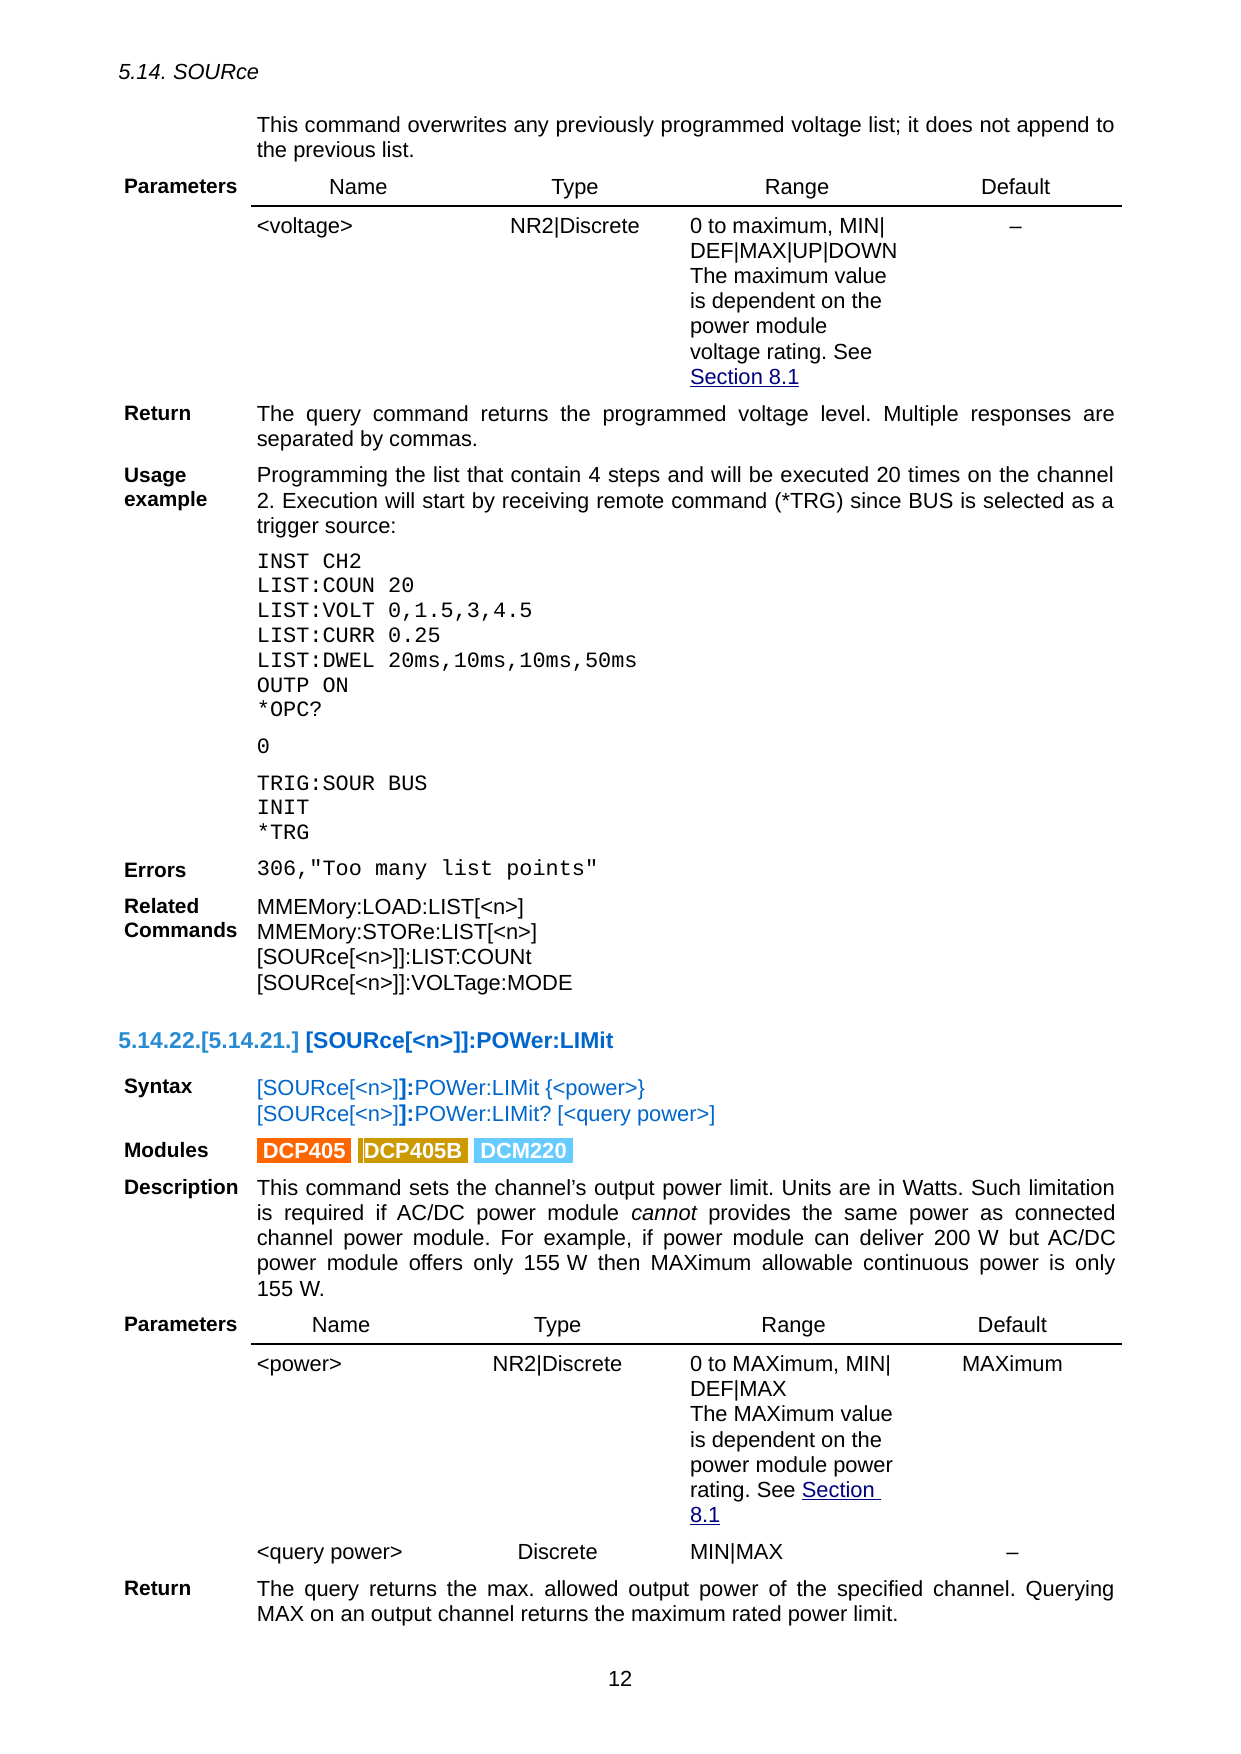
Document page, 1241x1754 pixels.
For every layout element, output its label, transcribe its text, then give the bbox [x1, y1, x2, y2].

table_cell The query command returns the programmed voltage level. Multiple responses are separated by commas. [251, 395, 1122, 457]
table_cell Discrete [431, 1533, 684, 1570]
table_cell Range [684, 1306, 903, 1343]
table_cell 306,"Too many list points" [251, 852, 1122, 888]
table_cell Type [465, 168, 684, 205]
table_cell Return [118, 1570, 251, 1632]
table_cell Name [251, 1306, 431, 1343]
table_header [SOURce[<n>]]:POWer:LIMit {<power>} [SOURce[<n>]]:POWer:LIMit? [<query power>] [251, 1068, 1122, 1132]
table_cell NR2|Discrete [465, 207, 684, 395]
table_cell – [909, 207, 1122, 395]
table_cell Default [903, 1306, 1122, 1343]
table_cell DCP405 DCP405B DCM220 [251, 1132, 1122, 1169]
table_cell <voltage> [251, 207, 465, 395]
table_cell This command overwrites any previously programmed voltage list; it does not append to the previous list. [251, 106, 1122, 168]
table_cell Return [118, 395, 251, 457]
table_cell Default [909, 168, 1122, 205]
table_cell MIN|MAX [684, 1533, 903, 1570]
table_cell MMEMory:LOAD:LIST[<n>] MMEMory:STORe:LIST[<n>] [SOURce[<n>]]:LIST:COUNt [SOURce[<n>]]:VOLTage:MODE [251, 888, 1122, 1000]
table_cell Errors [118, 852, 251, 888]
table_cell Parameters [118, 168, 251, 395]
table_cell Range [684, 168, 909, 205]
table_cell 0 to maximum, MIN|DEF|MAX|UP|DOWN The maximum value is dependent on the power module voltage rating. See Section 8.1 [684, 207, 909, 395]
table_cell [118, 106, 251, 168]
table_cell <query power> [251, 1533, 431, 1570]
table_cell This command sets the channel’s output power limit. Units are in Watts. Such limitation is required if AC/DC power module cannot provides the same power as connected channel power module. For example, if power module can deliver 200 W but AC/DC power module offers only 155 W then MAXimum allowable continuous power is only 155 W. [251, 1169, 1122, 1306]
table_cell 0 to MAXimum, MIN|DEF|MAX The MAXimum value is dependent on the power module power rating. See Section 8.1 [684, 1345, 903, 1533]
subtitle [SOURce[<n>]]:POWer:LIMit [118, 1027, 1122, 1053]
table_cell Related Commands [118, 888, 251, 1000]
table_cell MAXimum [903, 1345, 1122, 1533]
table_header Syntax [118, 1068, 251, 1132]
table_cell <power> [251, 1345, 431, 1533]
table_cell NR2|Discrete [431, 1345, 684, 1533]
table_cell Parameters [118, 1306, 251, 1533]
table_cell – [903, 1533, 1122, 1570]
table_cell Description [118, 1169, 251, 1306]
table_cell Modules [118, 1132, 251, 1169]
table_cell Usage example [118, 457, 251, 852]
table_cell The query returns the max. allowed output power of the specified channel. Querying MAX on an output channel returns the maximum rated power limit. [251, 1570, 1122, 1632]
table_cell Name [251, 168, 465, 205]
table_cell [118, 1533, 251, 1570]
table_cell Programming the list that contain 4 steps and will be executed 20 times on the channel 2. Execution will start by receiving remote command (*TRG) since BUS is selected as a trigger source: INST CH2 LIST:COUN 20 LIST:VOLT 0,1.5,3,4.5 LIST:CURR 0.25 LIST:DWEL 20ms,10ms,10ms,50ms OUTP ON *OPC? 0 TRIG:SOUR BUS INIT *TRG [251, 457, 1122, 852]
table_cell Type [431, 1306, 684, 1343]
